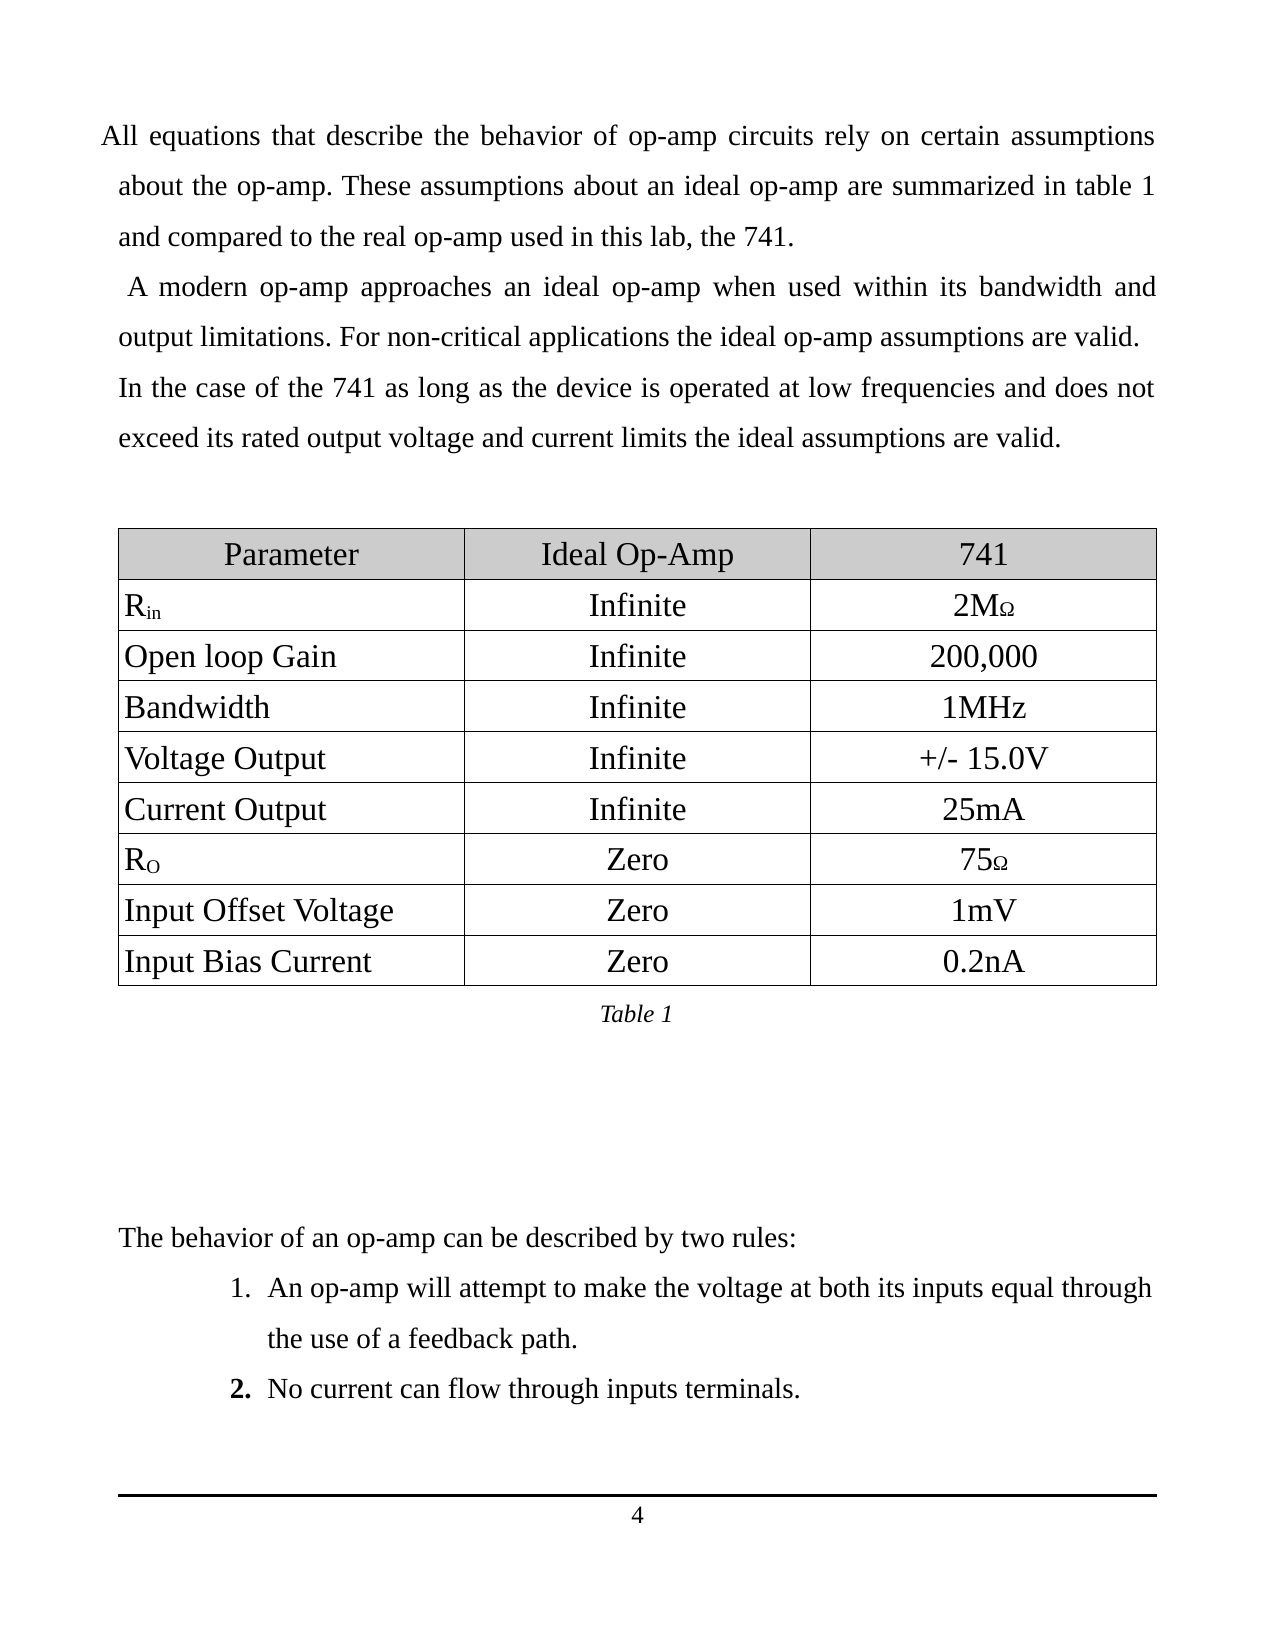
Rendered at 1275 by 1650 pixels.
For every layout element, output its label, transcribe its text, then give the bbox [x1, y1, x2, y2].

text In the case of the 741 as long as the device is operated at low frequencies and does not exceed its rated output voltage and current limits the ideal assumptions are valid. [81, 370, 1157, 453]
table_cell Bandwidth [119, 681, 464, 731]
table_cell 75Ω [811, 834, 1156, 884]
table_cell 1MHz [811, 681, 1156, 731]
table_cell Zero [465, 936, 810, 985]
table_cell Infinite [465, 783, 810, 833]
table_cell Infinite [465, 631, 810, 680]
list An op-amp will attempt to make the voltage at both its inputs equal through the use of a feedback path. [229, 1271, 1157, 1354]
table_cell Open loop Gain [119, 631, 464, 680]
table_header Ideal Op-Amp [465, 529, 810, 579]
table_cell Input Bias Current [119, 936, 464, 985]
table_cell Zero [465, 834, 810, 884]
table_cell +/- 15.0V [811, 732, 1156, 782]
table_header Parameter [119, 529, 464, 579]
table_cell 200,000 [811, 631, 1156, 680]
table_cell Current Output [119, 783, 464, 833]
table_cell 2MΩ [811, 580, 1156, 629]
table_cell 0.2nA [811, 936, 1156, 985]
text All equations that describe the behavior of op-amp circuits rely on certain assumptions about the op-amp. These assumptions about an ideal op-amp are summarized in table 1 and compared to the real op-amp used in this lab, the 741. [81, 118, 1157, 252]
table_cell 1mV [811, 885, 1156, 934]
text Table 1 [118, 999, 1157, 1028]
text A modern op-amp approaches an ideal op-amp when used within its bandwidth and output limitations. For non-critical applications the ideal op-amp assumptions are valid. [81, 269, 1157, 353]
table_cell Infinite [465, 681, 810, 731]
text The behavior of an op-amp can be described by two rules: [118, 1220, 1157, 1254]
table_cell Rin [119, 580, 464, 629]
table_cell Infinite [465, 732, 810, 782]
list No current can flow through inputs terminals. [229, 1371, 1157, 1405]
table_cell Voltage Output [119, 732, 464, 782]
table_cell Input Offset Voltage [119, 885, 464, 934]
table_cell Infinite [465, 580, 810, 629]
table_cell RO [119, 834, 464, 884]
table_cell 25mA [811, 783, 1156, 833]
table_cell Zero [465, 885, 810, 934]
table_header 741 [811, 529, 1156, 579]
